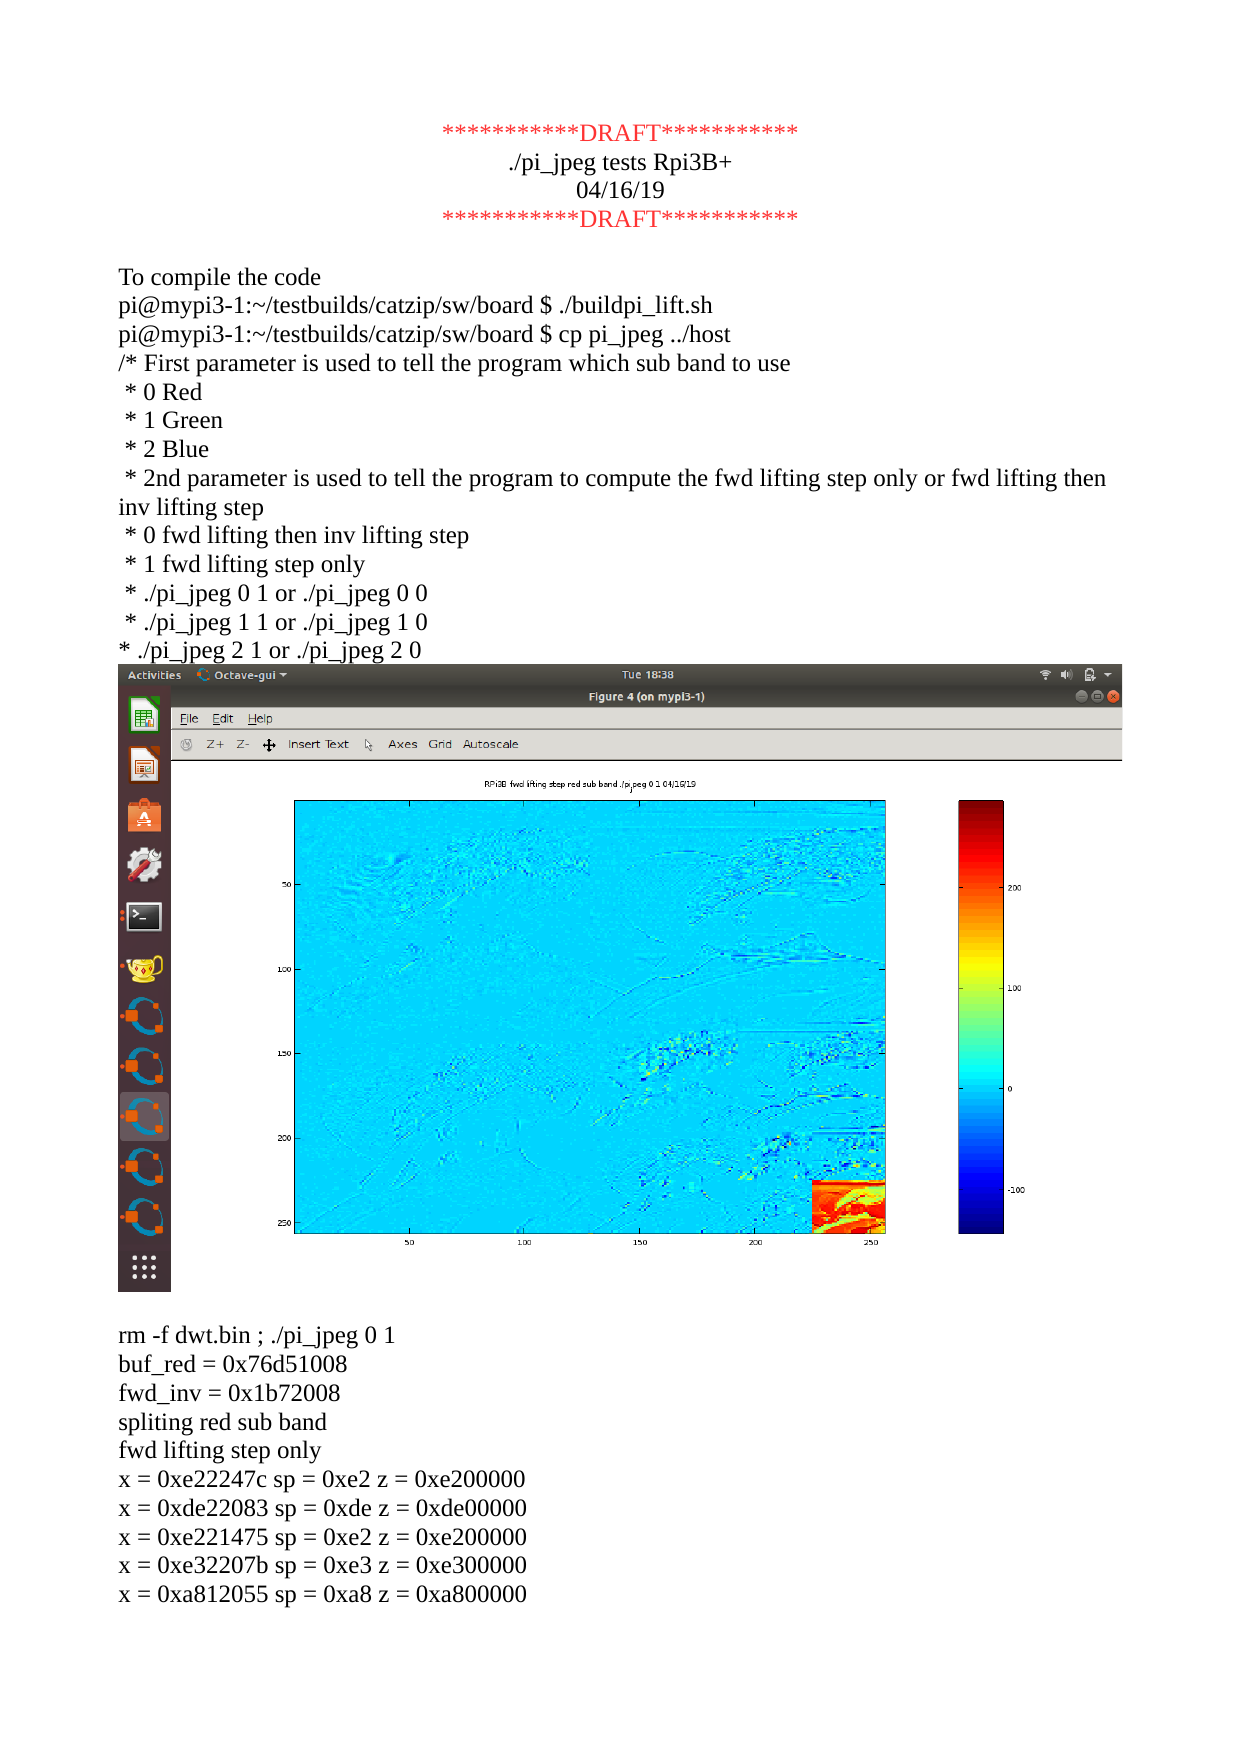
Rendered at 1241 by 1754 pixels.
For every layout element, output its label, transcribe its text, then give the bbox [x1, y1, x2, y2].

text * 0 Red [118, 377, 1122, 406]
text * ./pi_jpeg 1 1 or ./pi_jpeg 1 0 [118, 607, 1122, 636]
text /* First parameter is used to tell the program which sub band to use [118, 348, 1122, 377]
text rm -f dwt.bin ; ./pi_jpeg 0 1 [118, 1321, 1122, 1349]
text x = 0xe221475 sp = 0xe2 z = 0xe200000 [118, 1522, 1122, 1551]
text * 2nd parameter is used to tell the program to compute the fwd lifting step only or fwd lifting then inv lifting step [118, 463, 1122, 521]
text fwd_inv = 0x1b72008 [118, 1378, 1122, 1407]
text ***********DRAFT*********** [118, 118, 1122, 147]
text * 1 fwd lifting step only [118, 549, 1122, 578]
text * 0 fwd lifting then inv lifting step [118, 521, 1122, 549]
text * ./pi_jpeg 2 1 or ./pi_jpeg 2 0 [118, 636, 1122, 664]
text * ./pi_jpeg 0 1 or ./pi_jpeg 0 0 [118, 578, 1122, 607]
picture [118, 664, 1123, 1292]
text x = 0xde22083 sp = 0xde z = 0xde00000 [118, 1493, 1122, 1522]
text x = 0xe32207b sp = 0xe3 z = 0xe300000 [118, 1551, 1122, 1579]
text buf_red = 0x76d51008 [118, 1349, 1122, 1378]
text pi@mypi3-1:~/testbuilds/catzip/sw/board $ ./buildpi_lift.sh [118, 291, 1122, 319]
text To compile the code [118, 262, 1122, 291]
text x = 0xa812055 sp = 0xa8 z = 0xa800000 [118, 1579, 1122, 1608]
text * 2 Blue [118, 434, 1122, 463]
text pi@mypi3-1:~/testbuilds/catzip/sw/board $ cp pi_jpeg ../host [118, 319, 1122, 348]
text x = 0xe22247c sp = 0xe2 z = 0xe200000 [118, 1464, 1122, 1493]
text 04/16/19 [118, 176, 1122, 204]
text fwd lifting step only [118, 1436, 1122, 1464]
text * 1 Green [118, 406, 1122, 434]
text spliting red sub band [118, 1407, 1122, 1436]
text ***********DRAFT*********** [118, 204, 1122, 233]
text ./pi_jpeg tests Rpi3B+ [118, 147, 1122, 176]
